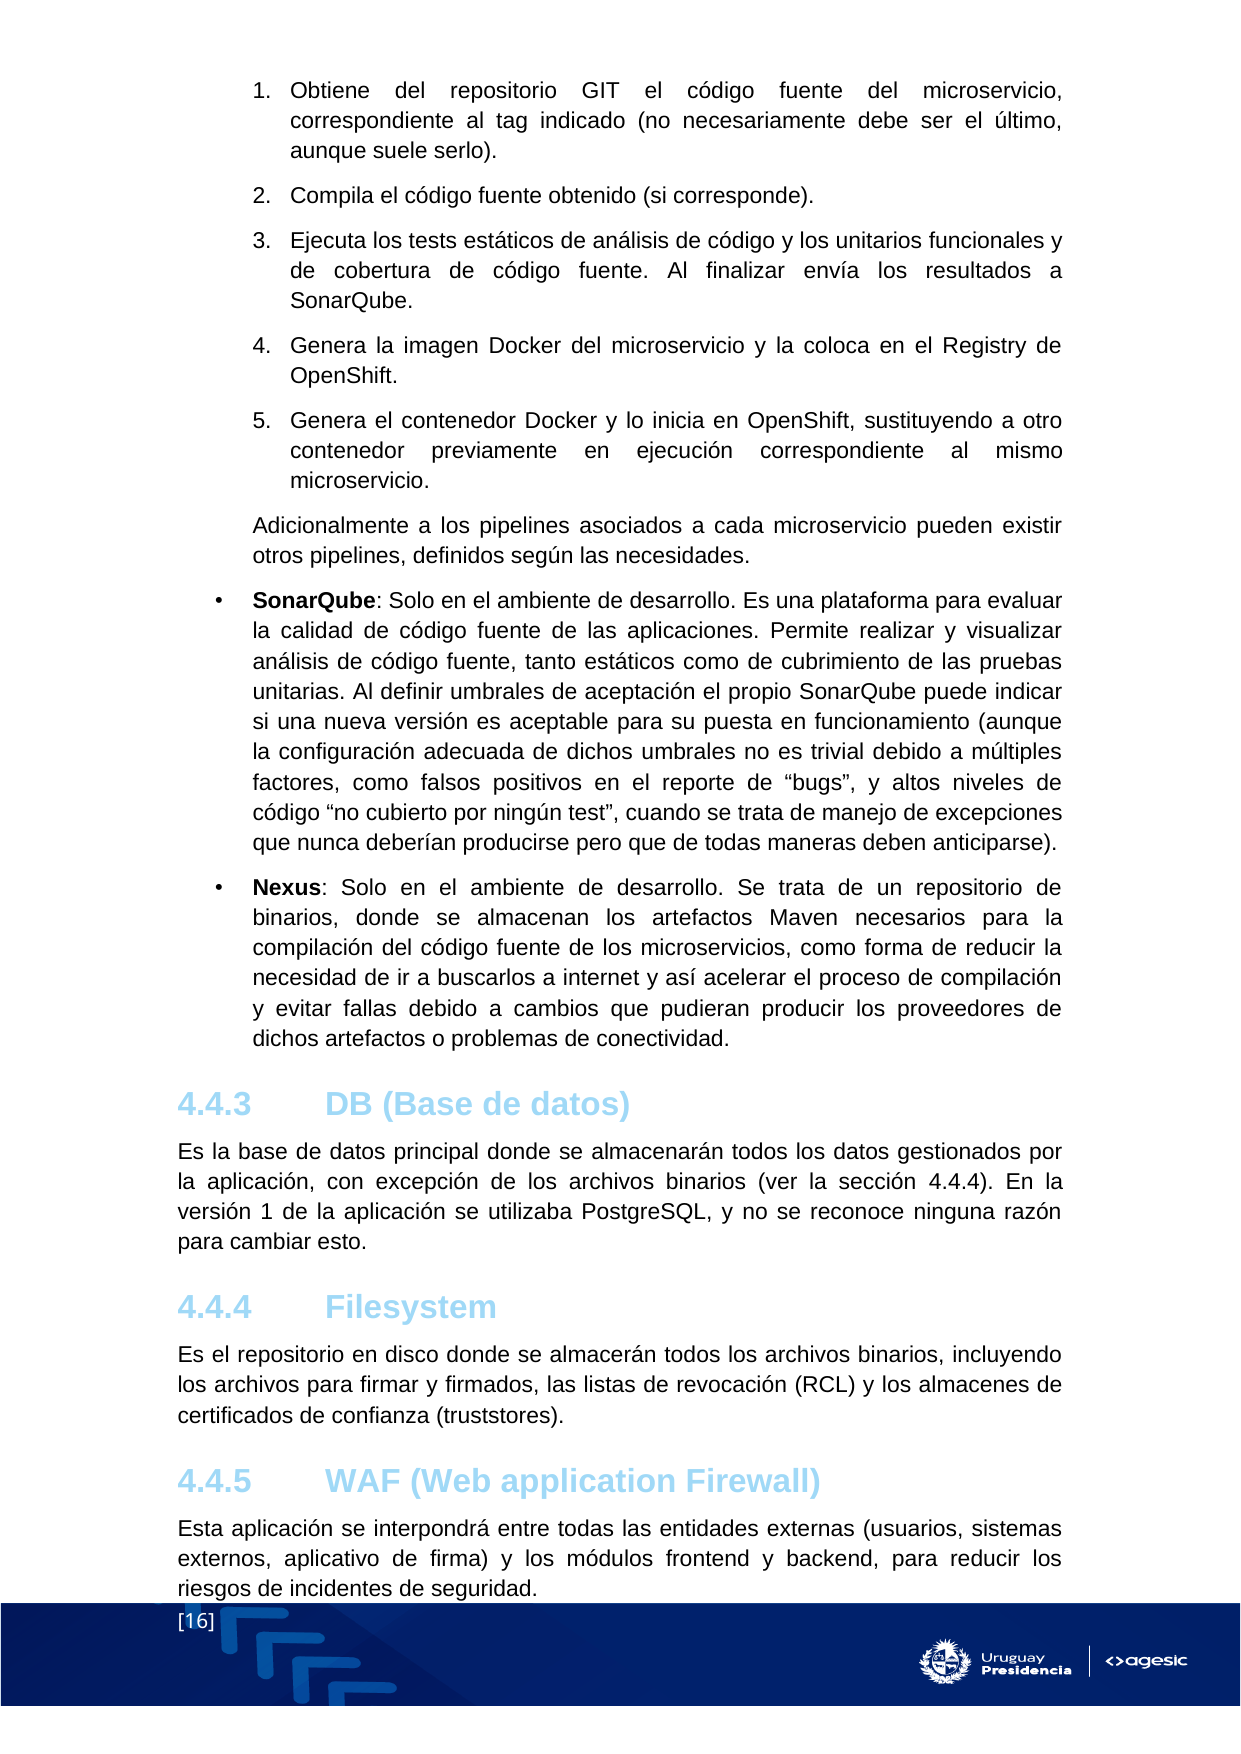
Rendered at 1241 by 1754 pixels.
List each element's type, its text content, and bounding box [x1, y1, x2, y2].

list Adicionalmente a los pipelines asociados a cada microservicio pueden existir otros pipelines, definidos según las necesidades. [215, 512, 1063, 569]
list Obtiene del repositorio GIT el código fuente del microservicio, correspondiente al tag indicado (no necesariamente debe ser el último, aunque suele serlo). [252, 77, 1063, 163]
picture [0, 1603, 1241, 1706]
subtitle DB (Base de datos) [177, 1084, 1063, 1122]
list Nexus: Solo en el ambiente de desarrollo. Se trata de un repositorio de binarios, donde se almacenan los artefactos Maven necesarios para la compilación del código fuente de los microservicios, como forma de reducir la necesidad de ir a buscarlos a internet y así acelerar el proceso de compilación y evitar fallas debido a cambios que pudieran producir los proveedores de dichos artefactos o problemas de conectividad. [215, 874, 1063, 1051]
list Genera la imagen Docker del microservicio y la coloca en el Registry de OpenShift. [252, 332, 1063, 388]
subtitle Filesystem [177, 1288, 1063, 1326]
text Es la base de datos principal donde se almacenarán todos los datos gestionados por la aplicación, con excepción de los archivos binarios (ver la sección 4.4.4). En la versión 1 de la aplicación se utilizaba PostgreSQL, y no se reconoce ninguna razón para cambiar esto. [177, 1138, 1063, 1254]
list Ejecuta los tests estáticos de análisis de código y los unitarios funcionales y de cobertura de código fuente. Al finalizar envía los resultados a SonarQube. [252, 227, 1063, 313]
list SonarQube: Solo en el ambiente de desarrollo. Es una plataforma para evaluar la calidad de código fuente de las aplicaciones. Permite realizar y visualizar análisis de código fuente, tanto estáticos como de cubrimiento de las pruebas unitarias. Al definir umbrales de aceptación el propio SonarQube puede indicar si una nueva versión es aceptable para su puesta en funcionamiento (aunque la configuración adecuada de dichos umbrales no es trivial debido a múltiples factores, como falsos positivos en el reporte de “bugs”, y altos niveles de código “no cubierto por ningún test”, cuando se trata de manejo de excepciones que nunca deberían producirse pero que de todas maneras deben anticiparse). [215, 587, 1063, 855]
text Es el repositorio en disco donde se almacerán todos los archivos binarios, incluyendo los archivos para firmar y firmados, las listas de revocación (RCL) y los almacenes de certificados de confianza (truststores). [177, 1341, 1063, 1428]
text Esta aplicación se interpondrá entre todas las entidades externas (usuarios, sistemas externos, aplicativo de firma) y los módulos frontend y backend, para reducir los riesgos de incidentes de seguridad. [177, 1514, 1063, 1601]
list Genera el contenedor Docker y lo inicia en OpenShift, sustituyendo a otro contenedor previamente en ejecución correspondiente al mismo microservicio. [252, 407, 1063, 494]
subtitle WAF (Web application Firewall) [177, 1461, 1063, 1499]
list Compila el código fuente obtenido (si corresponde). [252, 182, 1063, 208]
